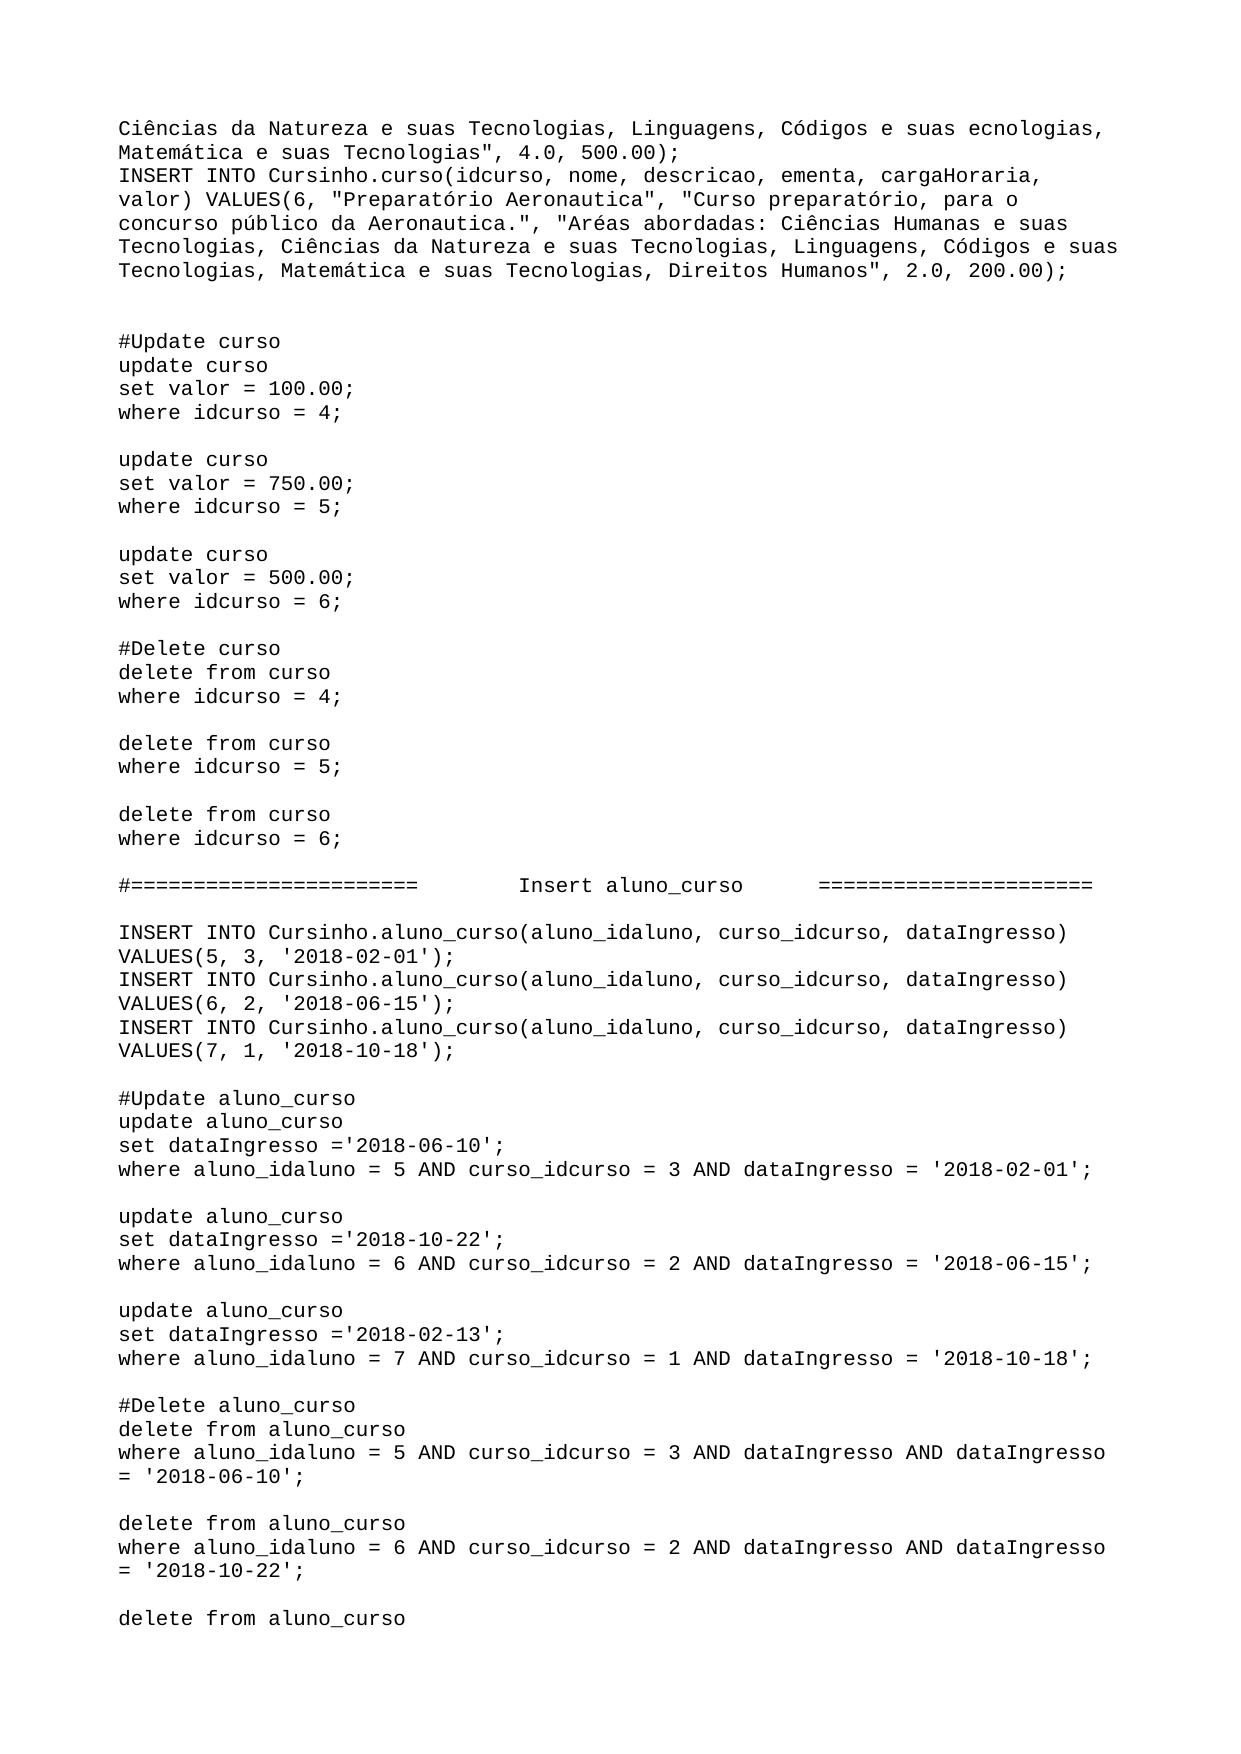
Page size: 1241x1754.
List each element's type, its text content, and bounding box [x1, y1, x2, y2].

text update aluno_curso [118, 1111, 1122, 1135]
text where aluno_idaluno = 7 AND curso_idcurso = 1 AND dataIngresso = '2018-10-18'; [118, 1348, 1122, 1371]
text set valor = 500.00; [118, 567, 1122, 591]
text set dataIngresso ='2018-02-13'; [118, 1324, 1122, 1348]
text set dataIngresso ='2018-10-22'; [118, 1229, 1122, 1253]
text set valor = 750.00; [118, 473, 1122, 496]
text update curso [118, 354, 1122, 378]
text where idcurso = 5; [118, 496, 1122, 520]
text set dataIngresso ='2018-06-10'; [118, 1135, 1122, 1158]
text delete from aluno_curso [118, 1513, 1122, 1537]
text INSERT INTO Cursinho.aluno_curso(aluno_idaluno, curso_idcurso, dataIngresso) VALUES(6, 2, '2018-06-15'); [118, 969, 1122, 1017]
text where aluno_idaluno = 6 AND curso_idcurso = 2 AND dataIngresso = '2018-06-15'; [118, 1253, 1122, 1277]
text INSERT INTO Cursinho.curso(idcurso, nome, descricao, ementa, cargaHoraria, valor) VALUES(6, "Preparatório Aeronautica", "Curso preparatório, para o concurso público da Aeronautica.", "Aréas abordadas: Ciências Humanas e suas Tecnologias, Ciências da Natureza e suas Tecnologias, Linguagens, Códigos e suas Tecnologias, Matemática e suas Tecnologias, Direitos Humanos", 2.0, 200.00); [118, 165, 1122, 284]
text update curso [118, 449, 1122, 473]
text #Delete aluno_curso [118, 1395, 1122, 1419]
text where aluno_idaluno = 5 AND curso_idcurso = 3 AND dataIngresso AND dataIngresso = '2018-06-10'; [118, 1442, 1122, 1489]
text delete from aluno_curso [118, 1608, 1122, 1631]
text where idcurso = 4; [118, 686, 1122, 709]
text INSERT INTO Cursinho.aluno_curso(aluno_idaluno, curso_idcurso, dataIngresso) VALUES(7, 1, '2018-10-18'); [118, 1017, 1122, 1064]
text delete from curso [118, 733, 1122, 757]
text Ciências da Natureza e suas Tecnologias, Linguagens, Códigos e suas ecnologias, Matemática e suas Tecnologias", 4.0, 500.00); [118, 118, 1122, 165]
text update curso [118, 544, 1122, 567]
text #Update aluno_curso [118, 1088, 1122, 1111]
text #======================= Insert aluno_curso ====================== [118, 875, 1122, 898]
text delete from curso [118, 804, 1122, 827]
text delete from curso [118, 662, 1122, 686]
text where aluno_idaluno = 6 AND curso_idcurso = 2 AND dataIngresso AND dataIngresso = '2018-10-22'; [118, 1537, 1122, 1584]
text set valor = 100.00; [118, 378, 1122, 402]
text where idcurso = 4; [118, 402, 1122, 426]
text INSERT INTO Cursinho.aluno_curso(aluno_idaluno, curso_idcurso, dataIngresso) VALUES(5, 3, '2018-02-01'); [118, 922, 1122, 969]
text update aluno_curso [118, 1300, 1122, 1324]
text #Delete curso [118, 638, 1122, 662]
text where idcurso = 6; [118, 827, 1122, 851]
text where idcurso = 5; [118, 757, 1122, 780]
text update aluno_curso [118, 1206, 1122, 1229]
text where idcurso = 6; [118, 591, 1122, 615]
text delete from aluno_curso [118, 1419, 1122, 1442]
text where aluno_idaluno = 5 AND curso_idcurso = 3 AND dataIngresso = '2018-02-01'; [118, 1158, 1122, 1182]
text #Update curso [118, 331, 1122, 354]
